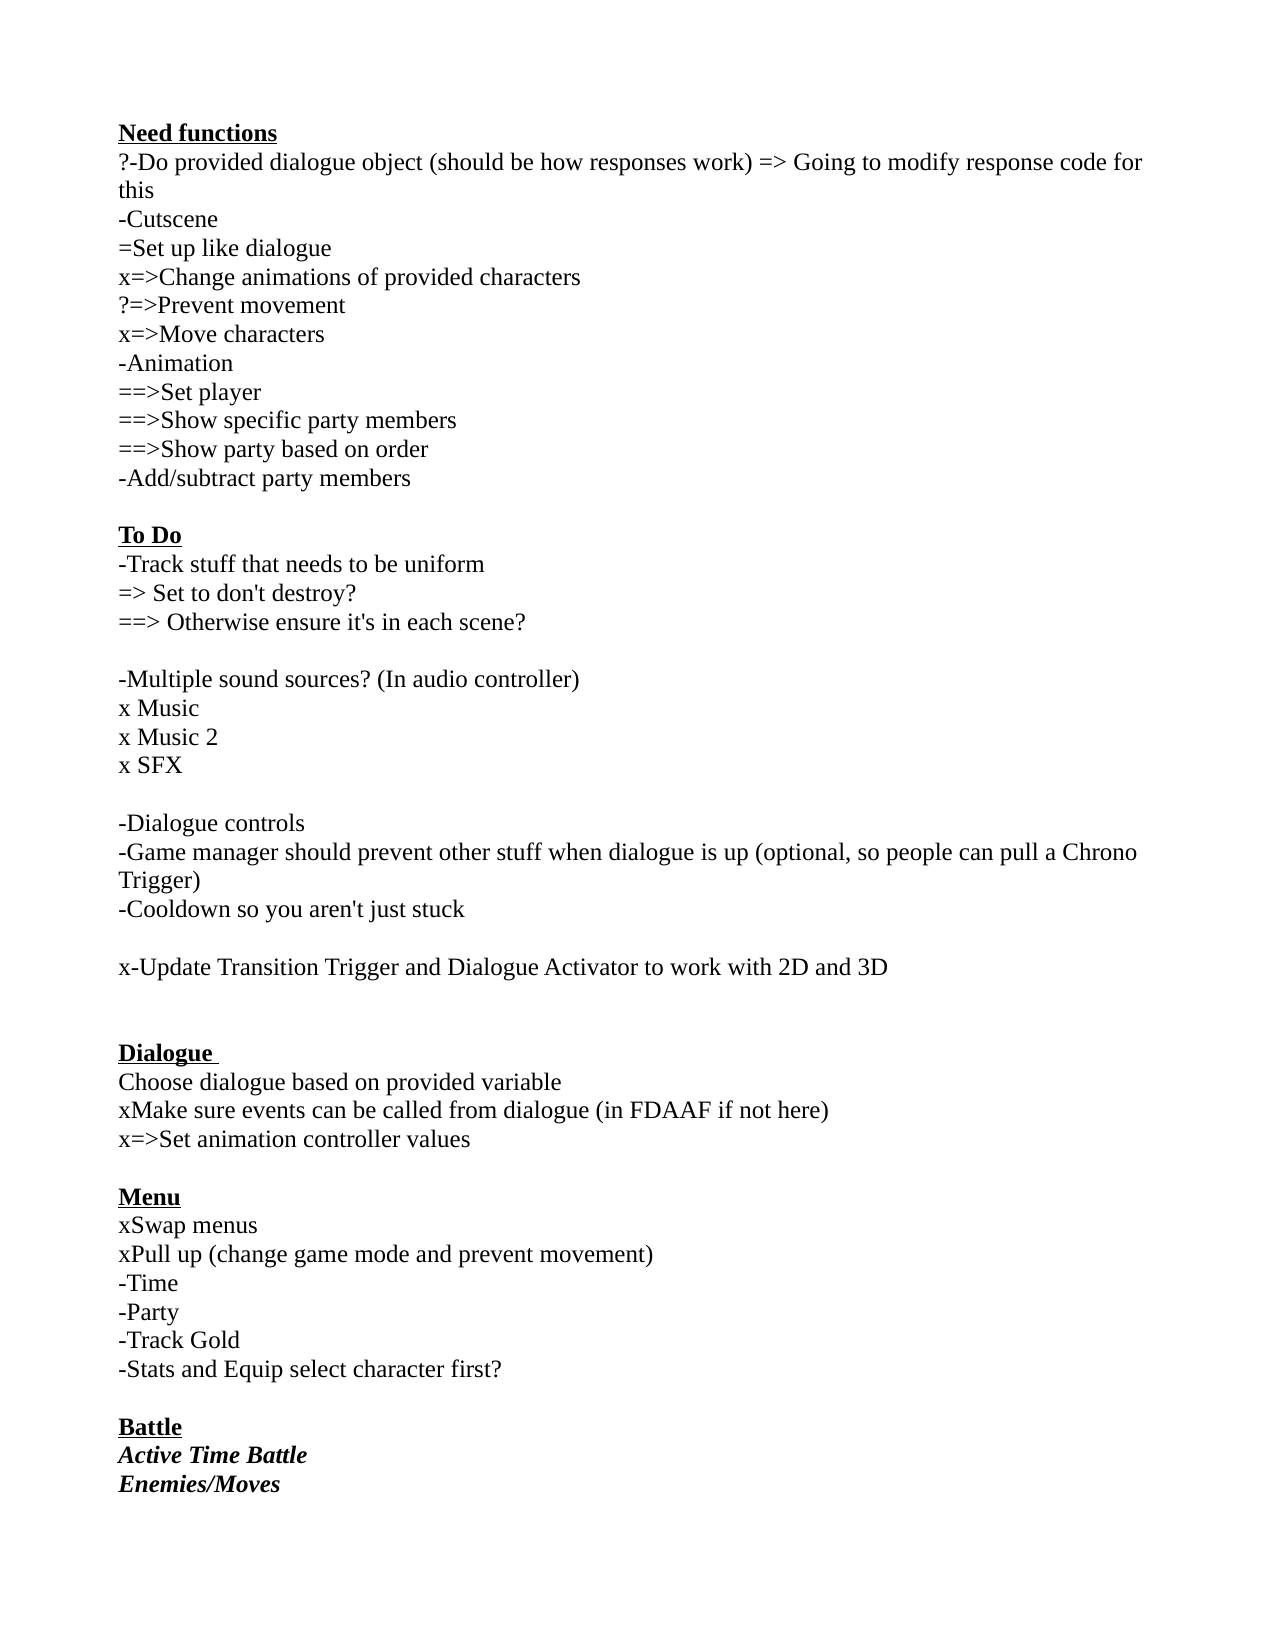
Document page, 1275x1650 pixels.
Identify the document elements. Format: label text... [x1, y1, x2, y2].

text -Add/subtract party members [118, 463, 1157, 492]
text ==> Otherwise ensure it's in each scene? [118, 607, 1157, 636]
text => Set to don't destroy? [118, 578, 1157, 607]
text xSwap menus [118, 1211, 1157, 1239]
text x=>Move characters [118, 319, 1157, 348]
text -Track Gold [118, 1326, 1157, 1354]
text =Set up like dialogue [118, 233, 1157, 262]
text ?-Do provided dialogue object (should be how responses work) => Going to modify response code for this [118, 147, 1157, 204]
text -Party [118, 1297, 1157, 1326]
text ?=>Prevent movement [118, 291, 1157, 319]
text Enemies/Moves [118, 1469, 1157, 1498]
text -Cutscene [118, 204, 1157, 233]
text x-Update Transition Trigger and Dialogue Activator to work with 2D and 3D [118, 952, 1157, 981]
text x=>Change animations of provided characters [118, 262, 1157, 291]
text -Cooldown so you aren't just stuck [118, 894, 1157, 923]
text x SFX [118, 751, 1157, 779]
text x Music [118, 693, 1157, 722]
text -Track stuff that needs to be uniform [118, 549, 1157, 578]
text -Animation [118, 348, 1157, 377]
text Battle [118, 1412, 1157, 1441]
text x=>Set animation controller values [118, 1124, 1157, 1153]
text xMake sure events can be called from dialogue (in FDAAF if not here) [118, 1096, 1157, 1124]
text x Music 2 [118, 722, 1157, 751]
text ==>Set player [118, 377, 1157, 406]
text Need functions [118, 118, 1157, 147]
text -Stats and Equip select character first? [118, 1354, 1157, 1383]
text Choose dialogue based on provided variable [118, 1067, 1157, 1096]
text ==>Show party based on order [118, 434, 1157, 463]
text ==>Show specific party members [118, 406, 1157, 434]
text Active Time Battle [118, 1441, 1157, 1469]
text Dialogue [118, 1038, 1157, 1067]
text -Time [118, 1268, 1157, 1297]
text -Game manager should prevent other stuff when dialogue is up (optional, so people can pull a Chrono Trigger) [118, 837, 1157, 894]
text -Dialogue controls [118, 808, 1157, 837]
text Menu [118, 1182, 1157, 1211]
text -Multiple sound sources? (In audio controller) [118, 664, 1157, 693]
text To Do [118, 521, 1157, 549]
text xPull up (change game mode and prevent movement) [118, 1239, 1157, 1268]
